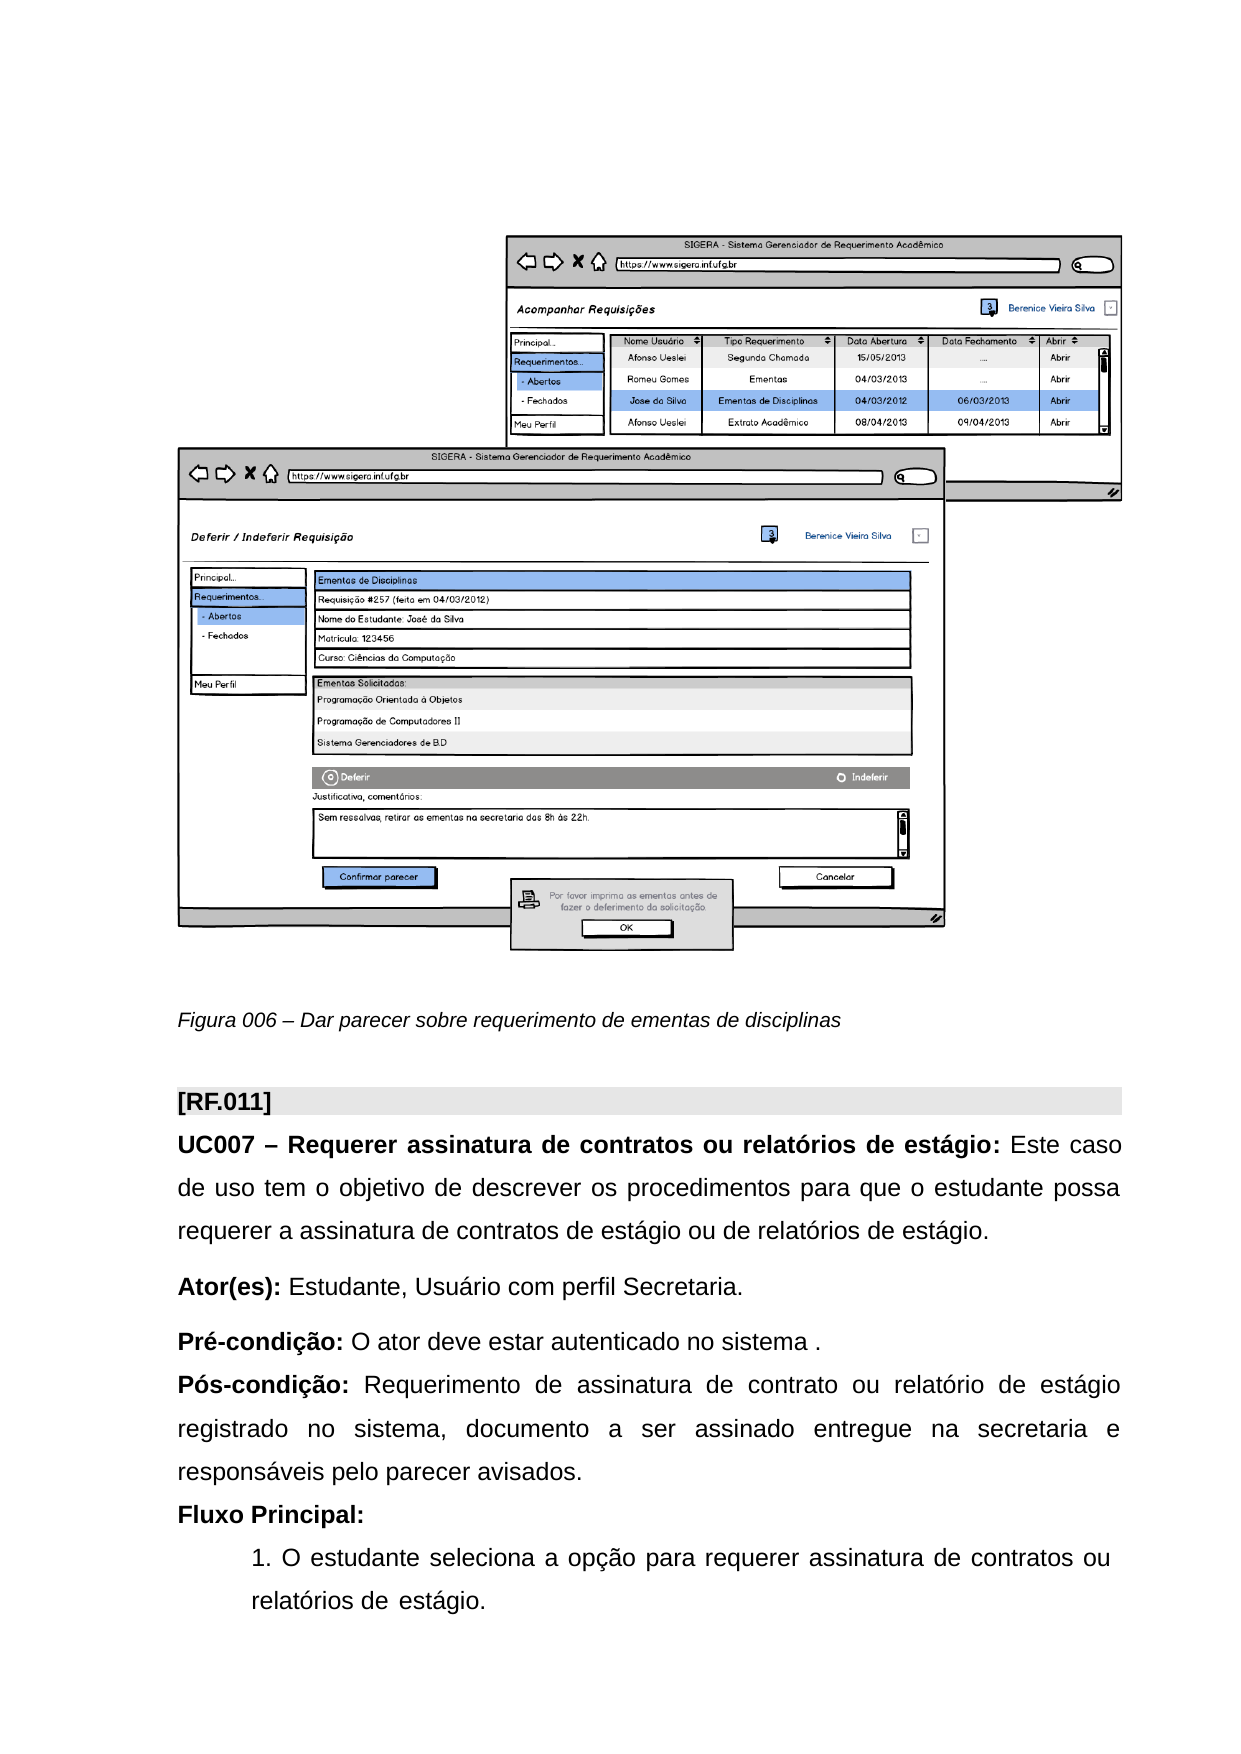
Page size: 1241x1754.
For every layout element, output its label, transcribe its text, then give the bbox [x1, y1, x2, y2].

text Pré-condição: O ator deve estar autenticado no sistema . [177, 1327, 1122, 1356]
text Pós-condição: Requerimento de assinatura de contrato ou relatório de estágio registrado no sistema, documento a ser assinado entregue na secretaria e responsáveis pelo parecer avisados. [177, 1370, 1122, 1485]
text UC007 – Requerer assinatura de contratos ou relatórios de estágio: Este caso de uso tem o objetivo de descrever os procedimentos para que o estudante possa requerer a assinatura de contratos de estágio ou de relatórios de estágio. [177, 1130, 1122, 1245]
text Figura 006 – Dar parecer sobre requerimento de ementas de disciplinas [177, 1008, 1122, 1032]
text Fluxo Principal: [177, 1500, 1122, 1528]
text [RF.011] [177, 1087, 1122, 1115]
picture [177, 235, 1123, 951]
text Ator(es): Estudante, Usuário com perfil Secretaria. [177, 1272, 1122, 1300]
text 1. O estudante seleciona a opção para requerer assinatura de contratos ou relatórios de estágio. [177, 1543, 1122, 1615]
